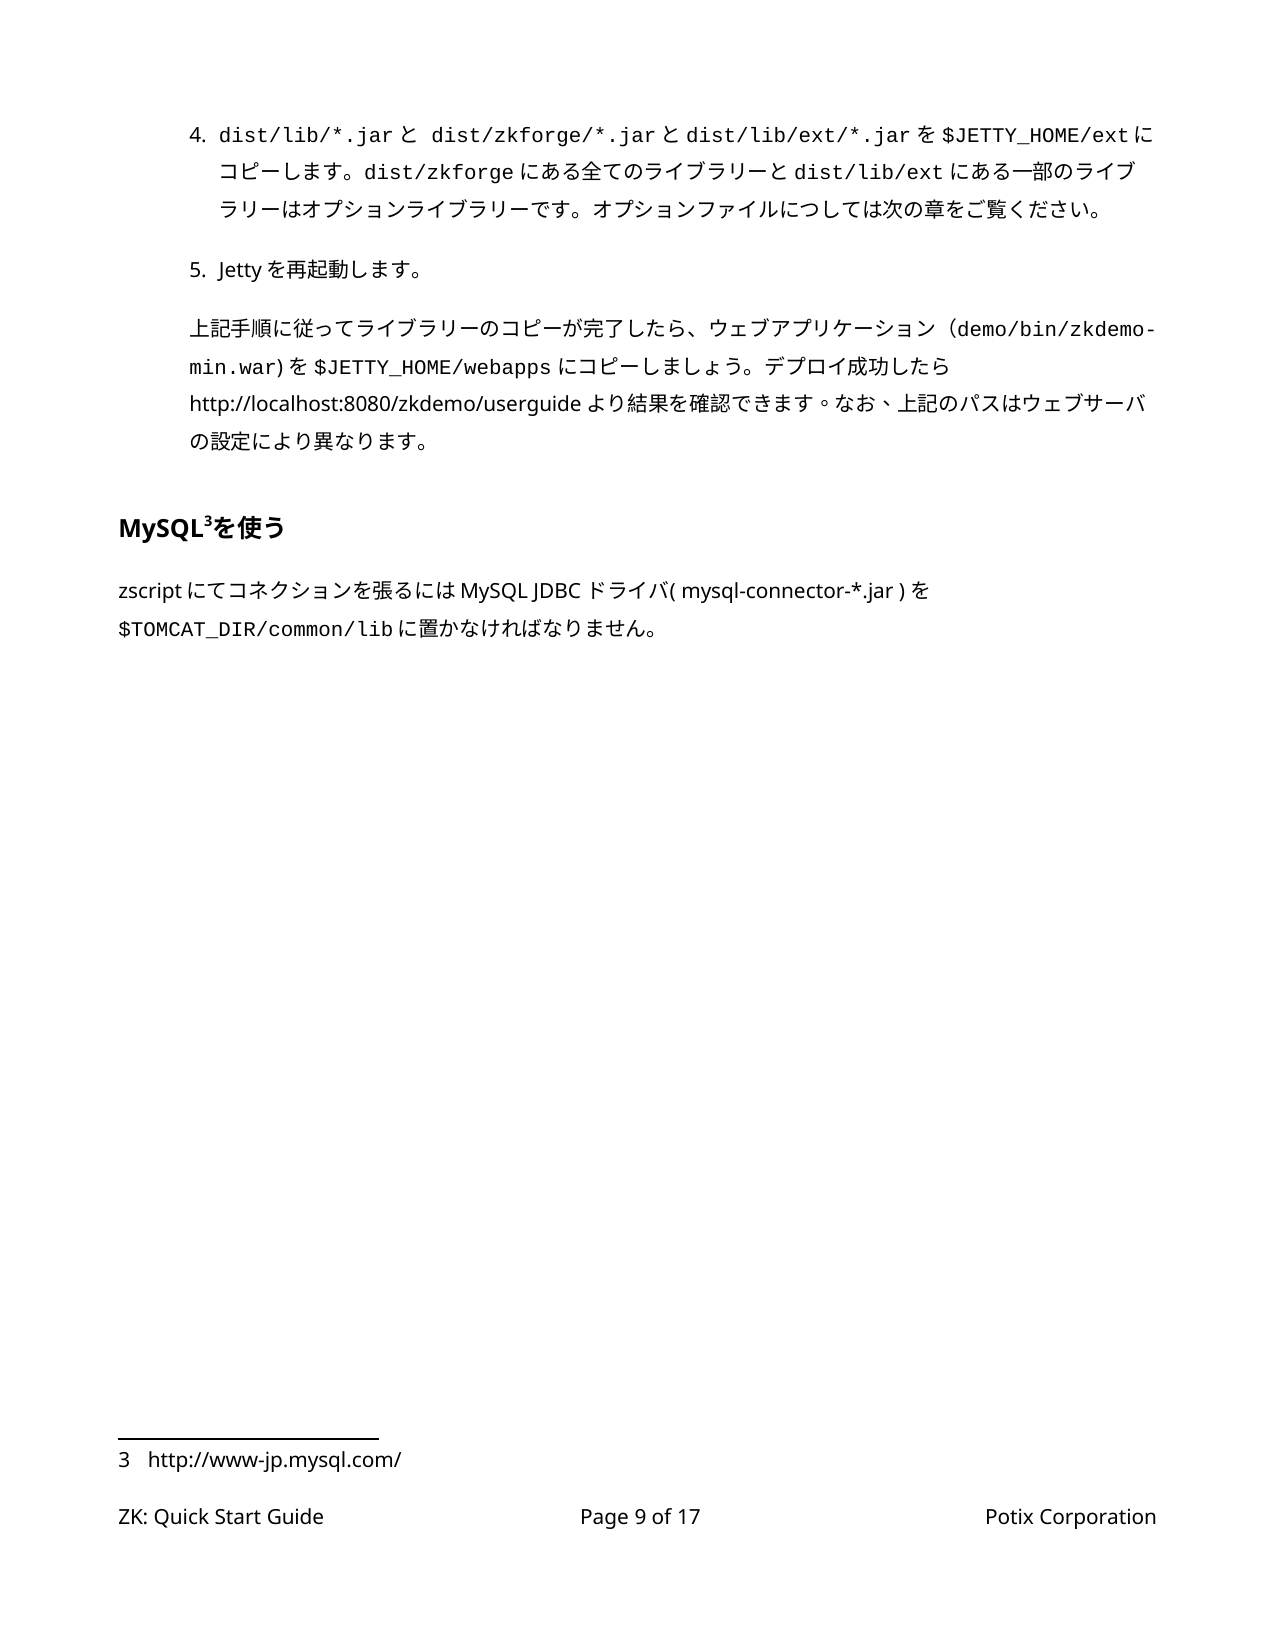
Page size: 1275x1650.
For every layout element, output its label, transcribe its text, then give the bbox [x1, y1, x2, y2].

text 上記手順に従ってライブラリーのコピーが完了したら、ウェブアプリケーション（demo/bin/zkdemo-min.war) を $JETTY_HOME/webapps にコピーしましょう。デプロイ成功したら http://localhost:8080/zkdemo/userguideより結果を確認できます。なお、上記のパスはウェブサーバの設定により異なります。 [189, 312, 1157, 455]
list Jettyを再起動します。 [189, 253, 1157, 283]
list dist/lib/*.jarと dist/zkforge/*.jarと dist/lib/ext/*.jar を $JETTY_HOME/extにコピーします。dist/zkforge にある全てのライブラリーと dist/lib/ext にある一部のライブラリーはオプションライブラリーです。オプションファイルにつしては次の章をご覧ください。 [189, 118, 1157, 223]
subtitle MySQLを使う [118, 508, 1157, 545]
text zscriptにてコネクションを張るにはMySQL JDBC ドライバ( mysql-connector-*.jar ) を $TOMCAT_DIR/common/libに置かなければなりません。 [118, 574, 1157, 642]
text http://www-jp.mysql.com/ [118, 1445, 1157, 1473]
